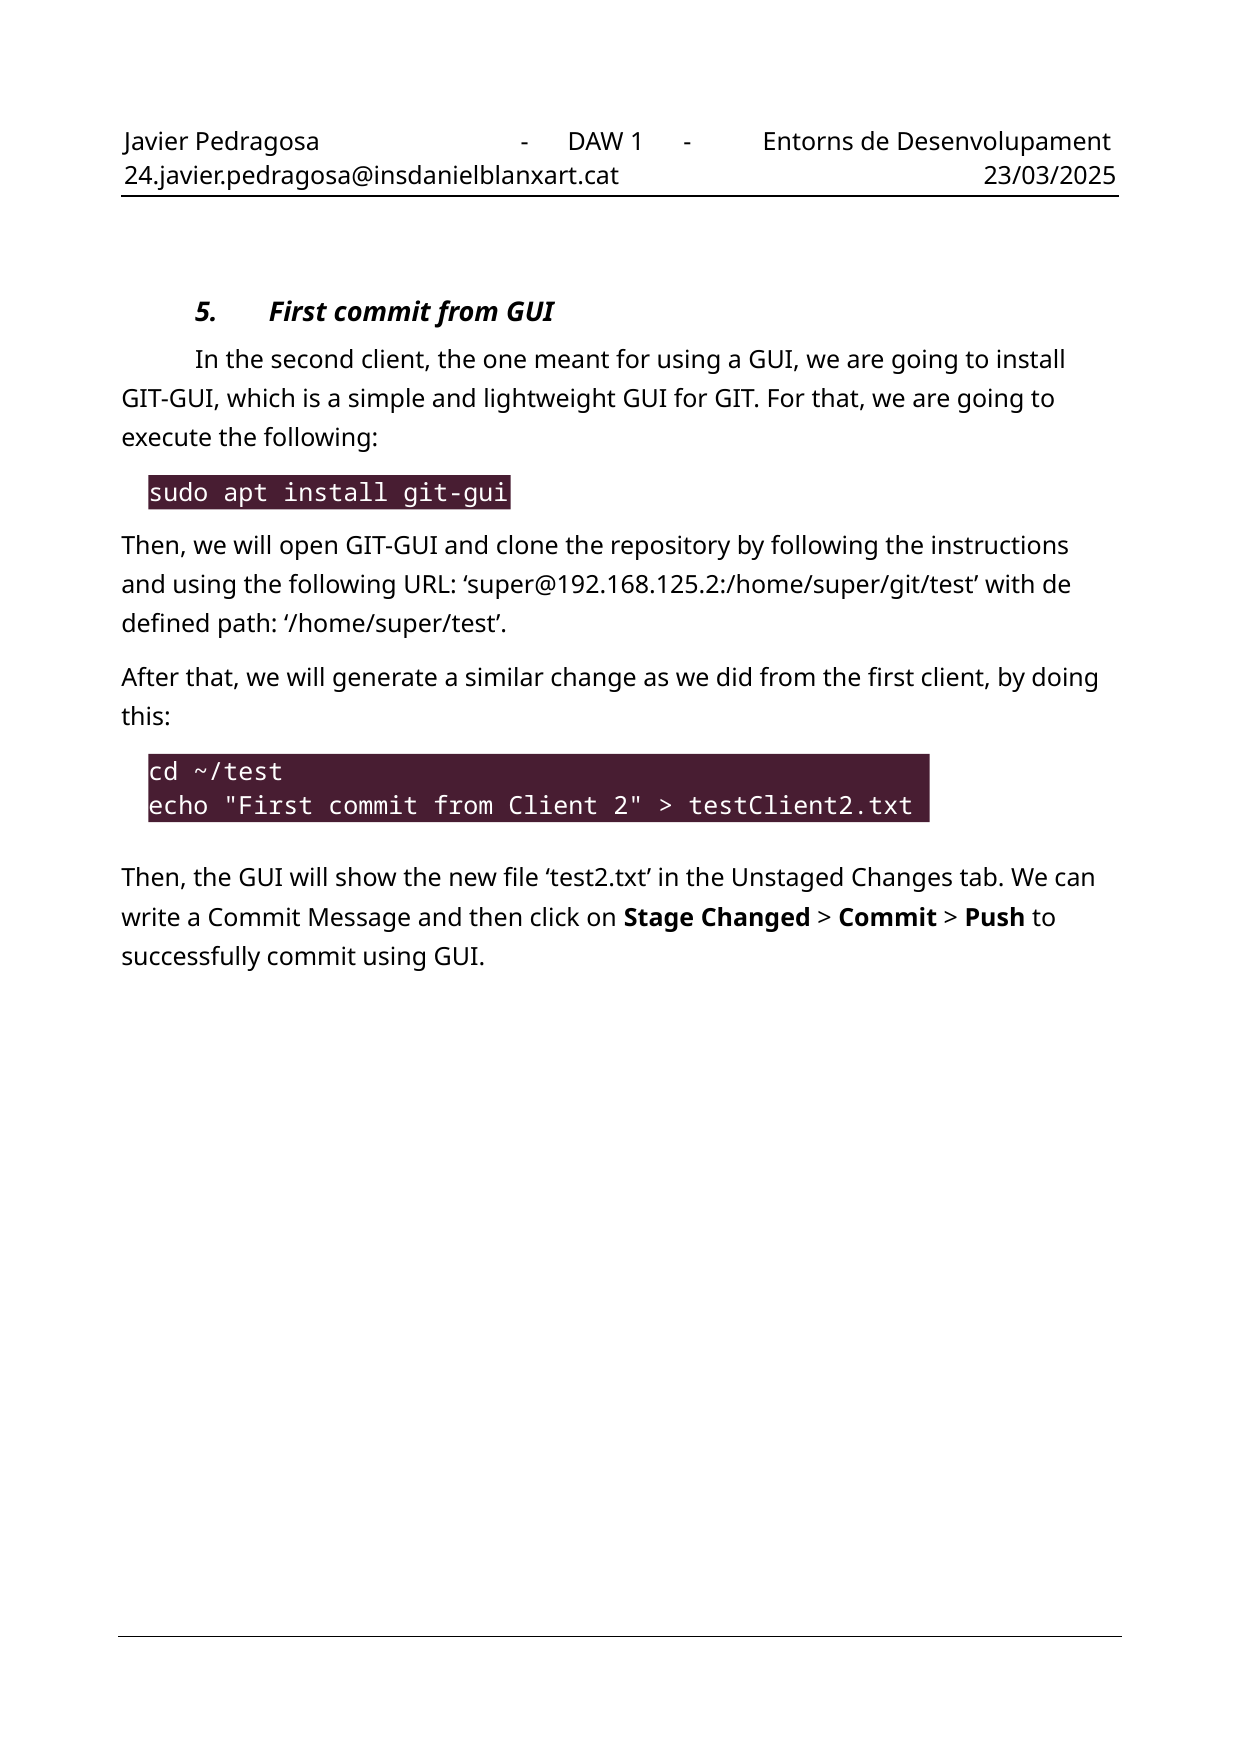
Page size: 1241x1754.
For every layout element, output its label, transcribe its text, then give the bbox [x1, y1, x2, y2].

text After that, we will generate a similar change as we did from the first client, by doing this: [121, 659, 1119, 733]
text In the second client, the one meant for using a GUI, we are going to install GIT-GUI, which is a simple and lightweight GUI for GIT. For that, we are going to execute the following: [121, 342, 1119, 454]
text Then, the GUI will show the new file ‘test2.txt’ in the Unstaged Changes tab. We can write a Commit Message and then click on Stage Changed > Commit > Push to successfully commit using GUI. [121, 860, 1119, 972]
subtitle 5. First commit from GUI [121, 292, 1119, 329]
text Then, we will open GIT-GUI and clone the repository by following the instructions and using the following URL: ‘super@192.168.125.2:/home/super/git/test’ with de defined path: ‘/home/super/test’. [121, 527, 1119, 640]
